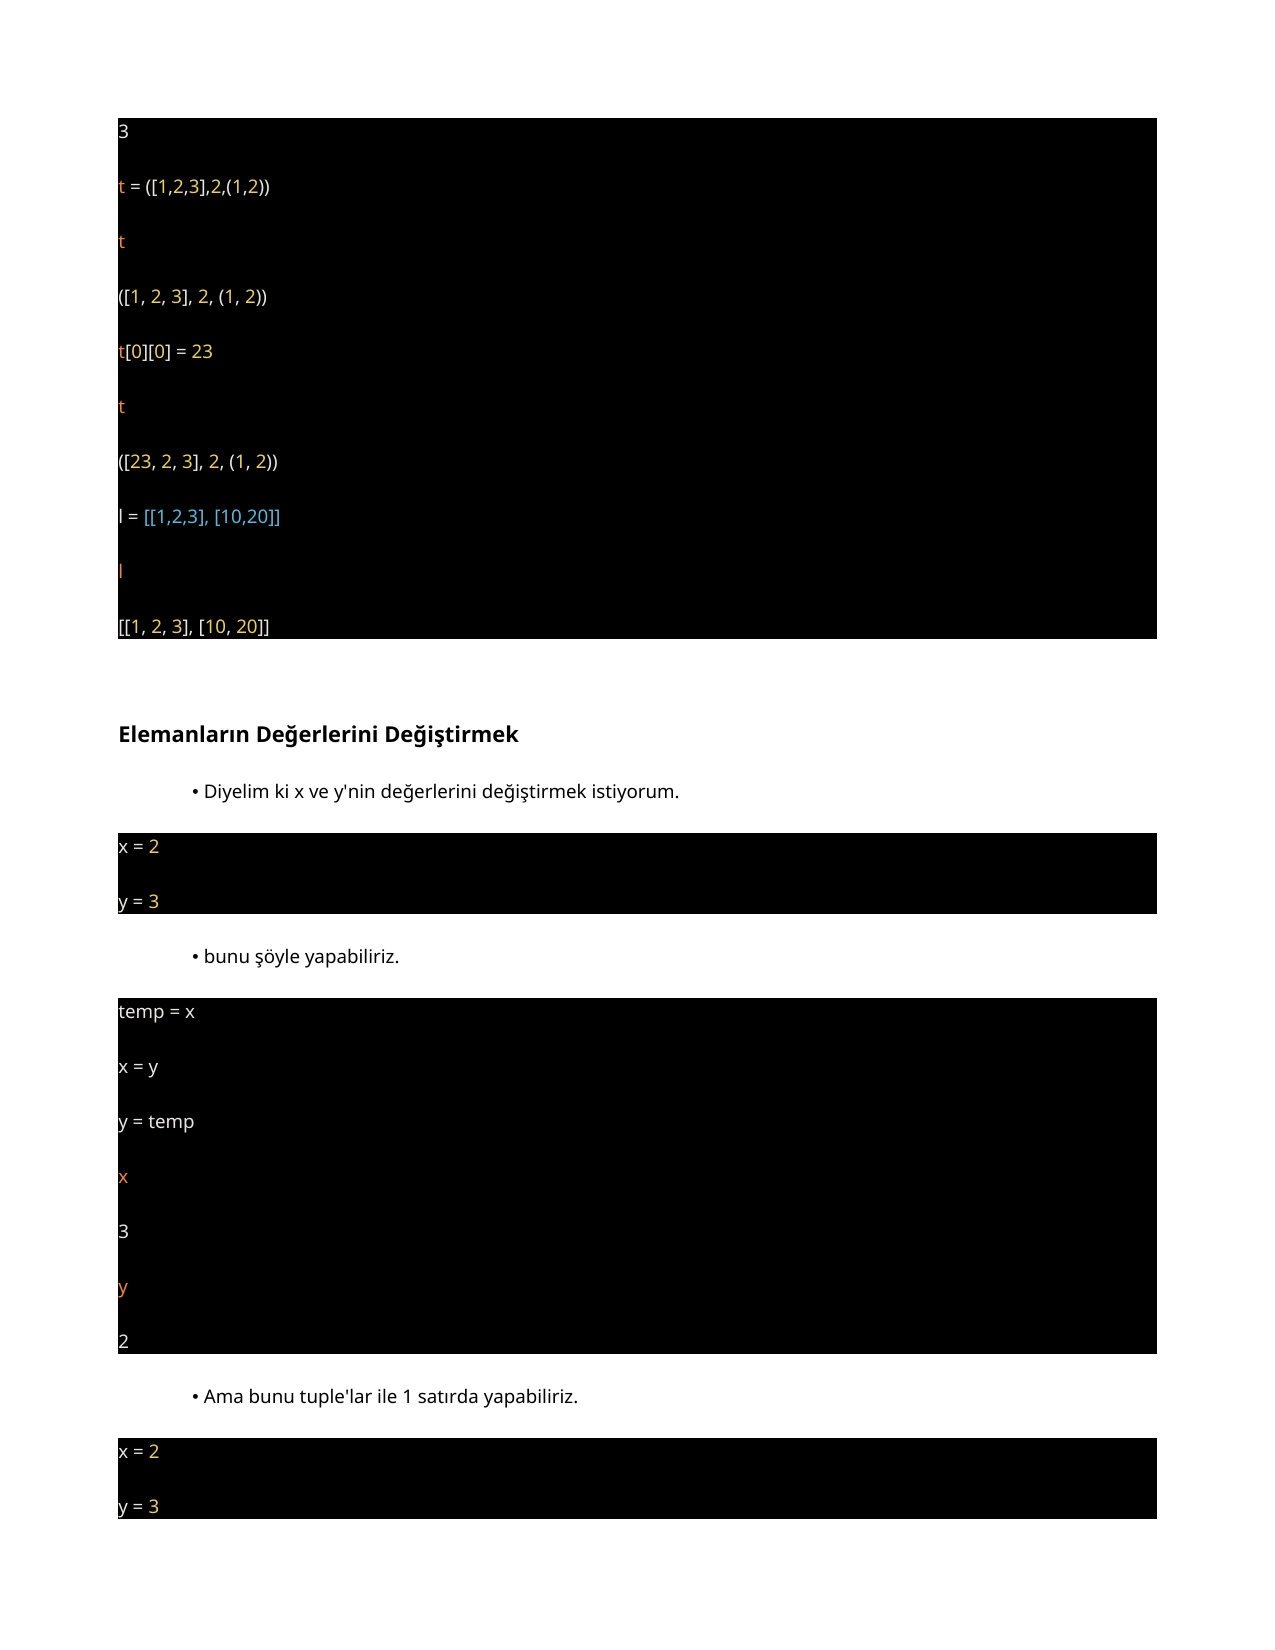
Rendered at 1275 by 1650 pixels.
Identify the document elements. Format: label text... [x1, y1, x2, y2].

list Diyelim ki x ve y'nin değerlerini değiştirmek istiyorum. [118, 778, 1157, 804]
list Ama bunu tuple'lar ile 1 satırda yapabiliriz. [118, 1383, 1157, 1409]
text y = 3 [118, 1493, 1157, 1519]
text [[1, 2, 3], [10, 20]] [118, 613, 1157, 639]
text 2 [118, 1328, 1157, 1354]
list bunu şöyle yapabiliriz. [118, 943, 1157, 969]
text y = 3 [118, 888, 1157, 914]
text temp = x [118, 998, 1157, 1024]
text t [118, 228, 1157, 254]
text t [118, 393, 1157, 419]
text l = [[1,2,3], [10,20]] [118, 503, 1157, 529]
text 3 [118, 1218, 1157, 1244]
text x = 2 [118, 833, 1157, 859]
text t = ([1,2,3],2,(1,2)) [118, 173, 1157, 199]
text x = y [118, 1053, 1157, 1079]
text l [118, 558, 1157, 584]
subtitle Elemanların Değerlerini Değiştirmek [118, 719, 1157, 749]
text ([1, 2, 3], 2, (1, 2)) [118, 283, 1157, 309]
text 3 [118, 118, 1157, 144]
text y = temp [118, 1108, 1157, 1134]
text ([23, 2, 3], 2, (1, 2)) [118, 448, 1157, 474]
text t[0][0] = 23 [118, 338, 1157, 364]
text y [118, 1273, 1157, 1299]
text x [118, 1163, 1157, 1189]
text x = 2 [118, 1438, 1157, 1464]
